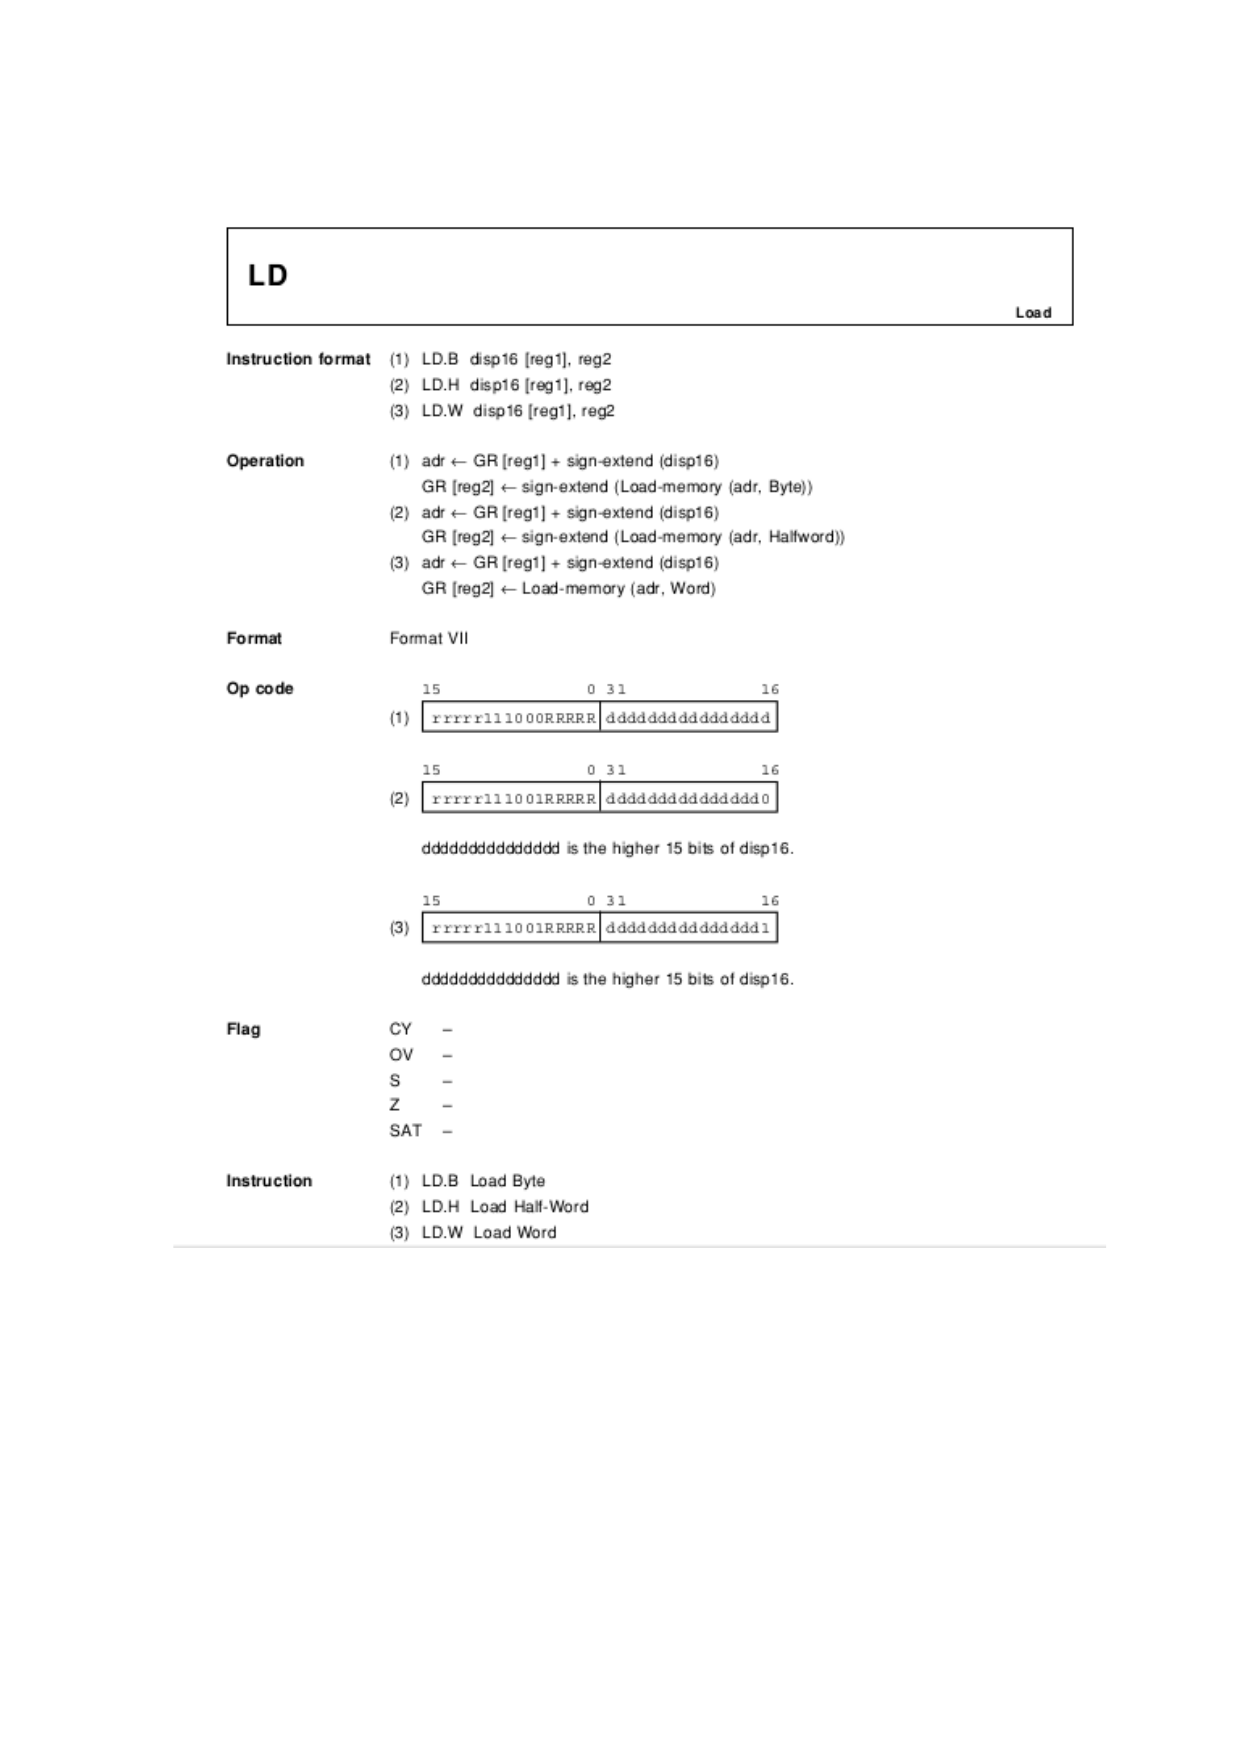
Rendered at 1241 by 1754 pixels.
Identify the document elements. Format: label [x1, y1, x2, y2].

picture [173, 209, 1107, 1248]
